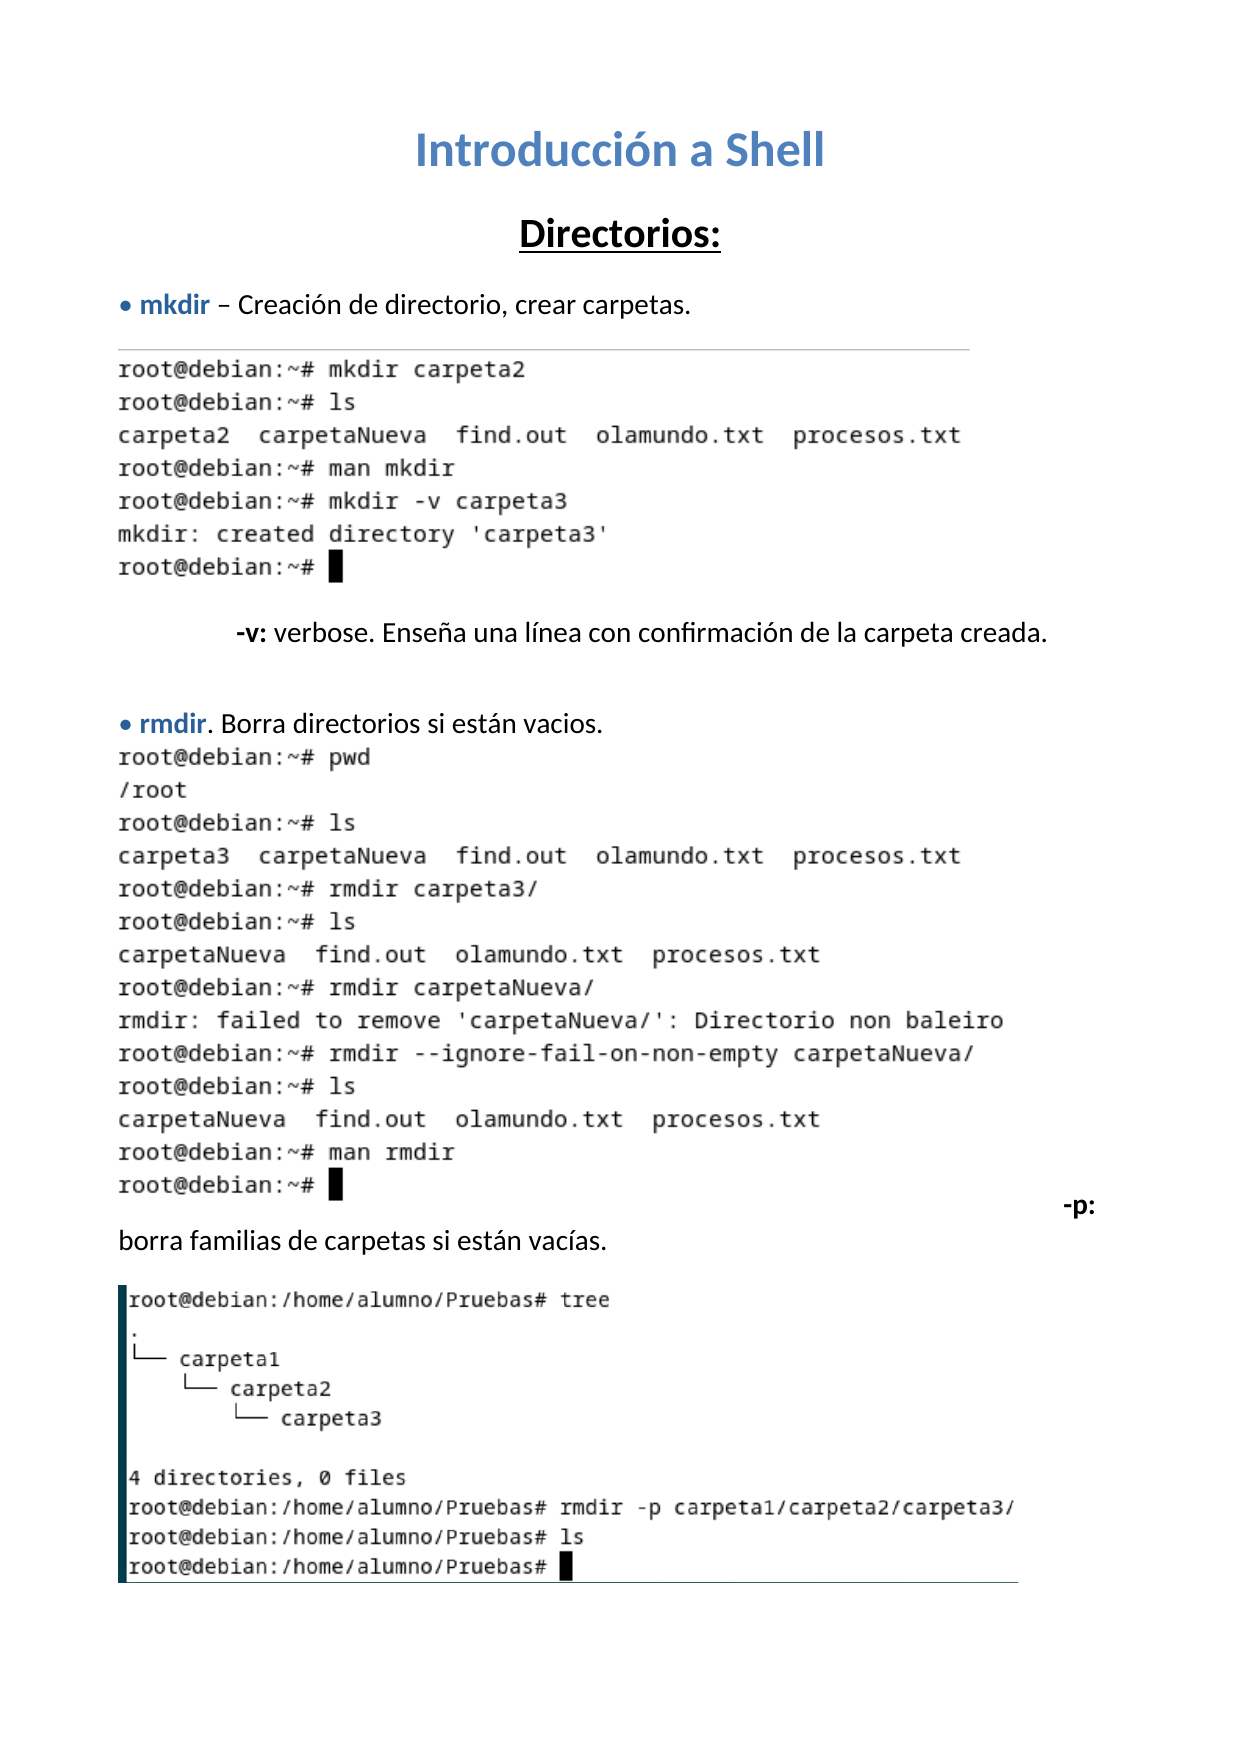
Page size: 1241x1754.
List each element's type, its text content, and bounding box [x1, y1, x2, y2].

text • rmdir. Borra directorios si están vacios. [118, 705, 1122, 741]
text • mkdir – Creación de directorio, crear carpetas. [118, 286, 1122, 322]
text -v: verbose. Enseña una línea con confirmación de la carpeta creada. [118, 614, 1122, 649]
text -p: borra familias de carpetas si están vacías. [118, 741, 1122, 1257]
text Introducción a Shell [118, 118, 1122, 179]
text Directorios: [118, 207, 1122, 258]
